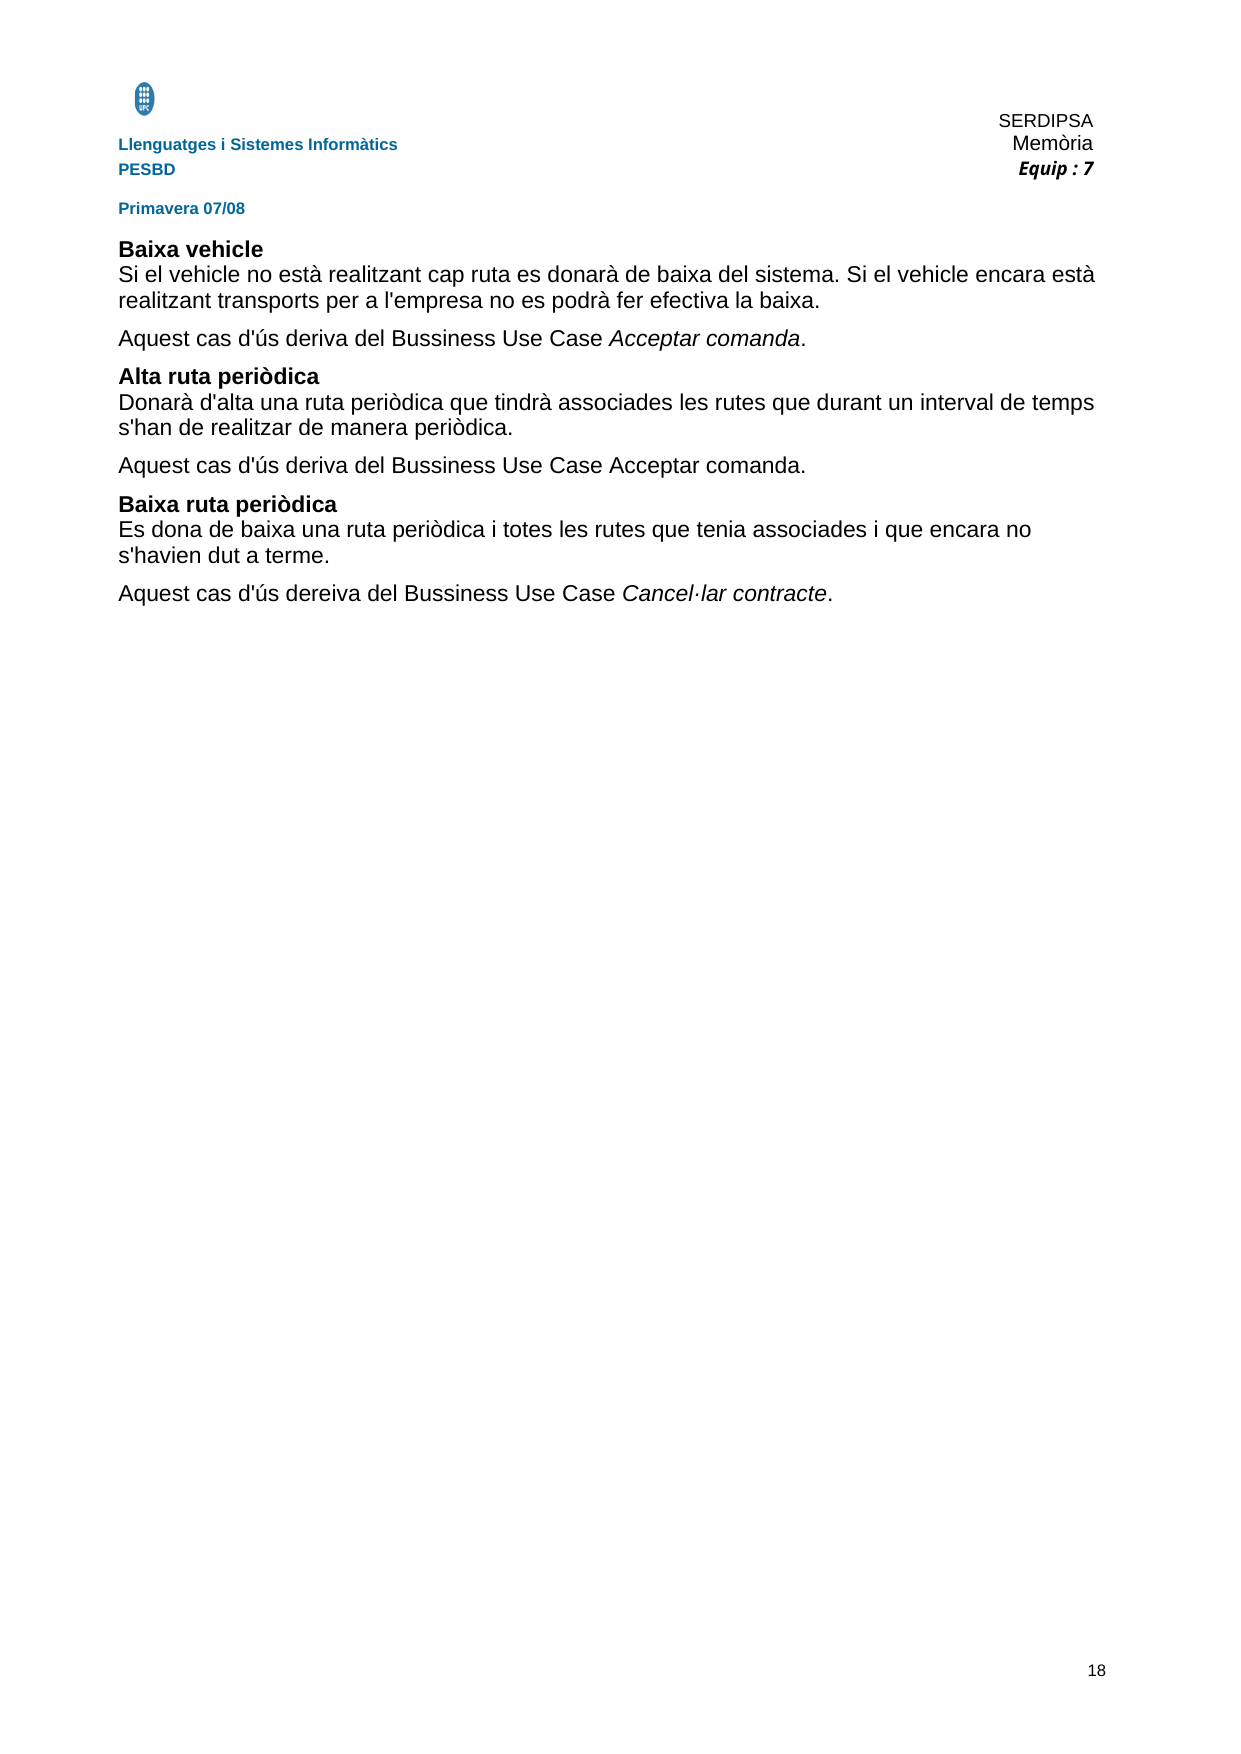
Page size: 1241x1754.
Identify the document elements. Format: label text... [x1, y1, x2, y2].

text Es dona de baixa una ruta periòdica i totes les rutes que tenia associades i que encara no s'havien dut a terme. [118, 517, 1106, 568]
text Aquest cas d'ús deriva del Bussiness Use Case Acceptar comanda. [118, 326, 1106, 351]
subtitle Alta ruta periòdica [118, 364, 1106, 389]
text Aquest cas d'ús dereiva del Bussiness Use Case Cancel·lar contracte. [118, 581, 1106, 606]
text Aquest cas d'ús deriva del Bussiness Use Case Acceptar comanda. [118, 453, 1106, 479]
subtitle Baixa ruta periòdica [118, 491, 1106, 517]
subtitle Baixa vehicle [118, 236, 1106, 262]
text Si el vehicle no està realitzant cap ruta es donarà de baixa del sistema. Si el vehicle encara està realitzant transports per a l'empresa no es podrà fer efectiva la baixa. [118, 262, 1106, 313]
text Donarà d'alta una ruta periòdica que tindrà associades les rutes que durant un interval de temps s'han de realitzar de manera periòdica. [118, 389, 1106, 441]
